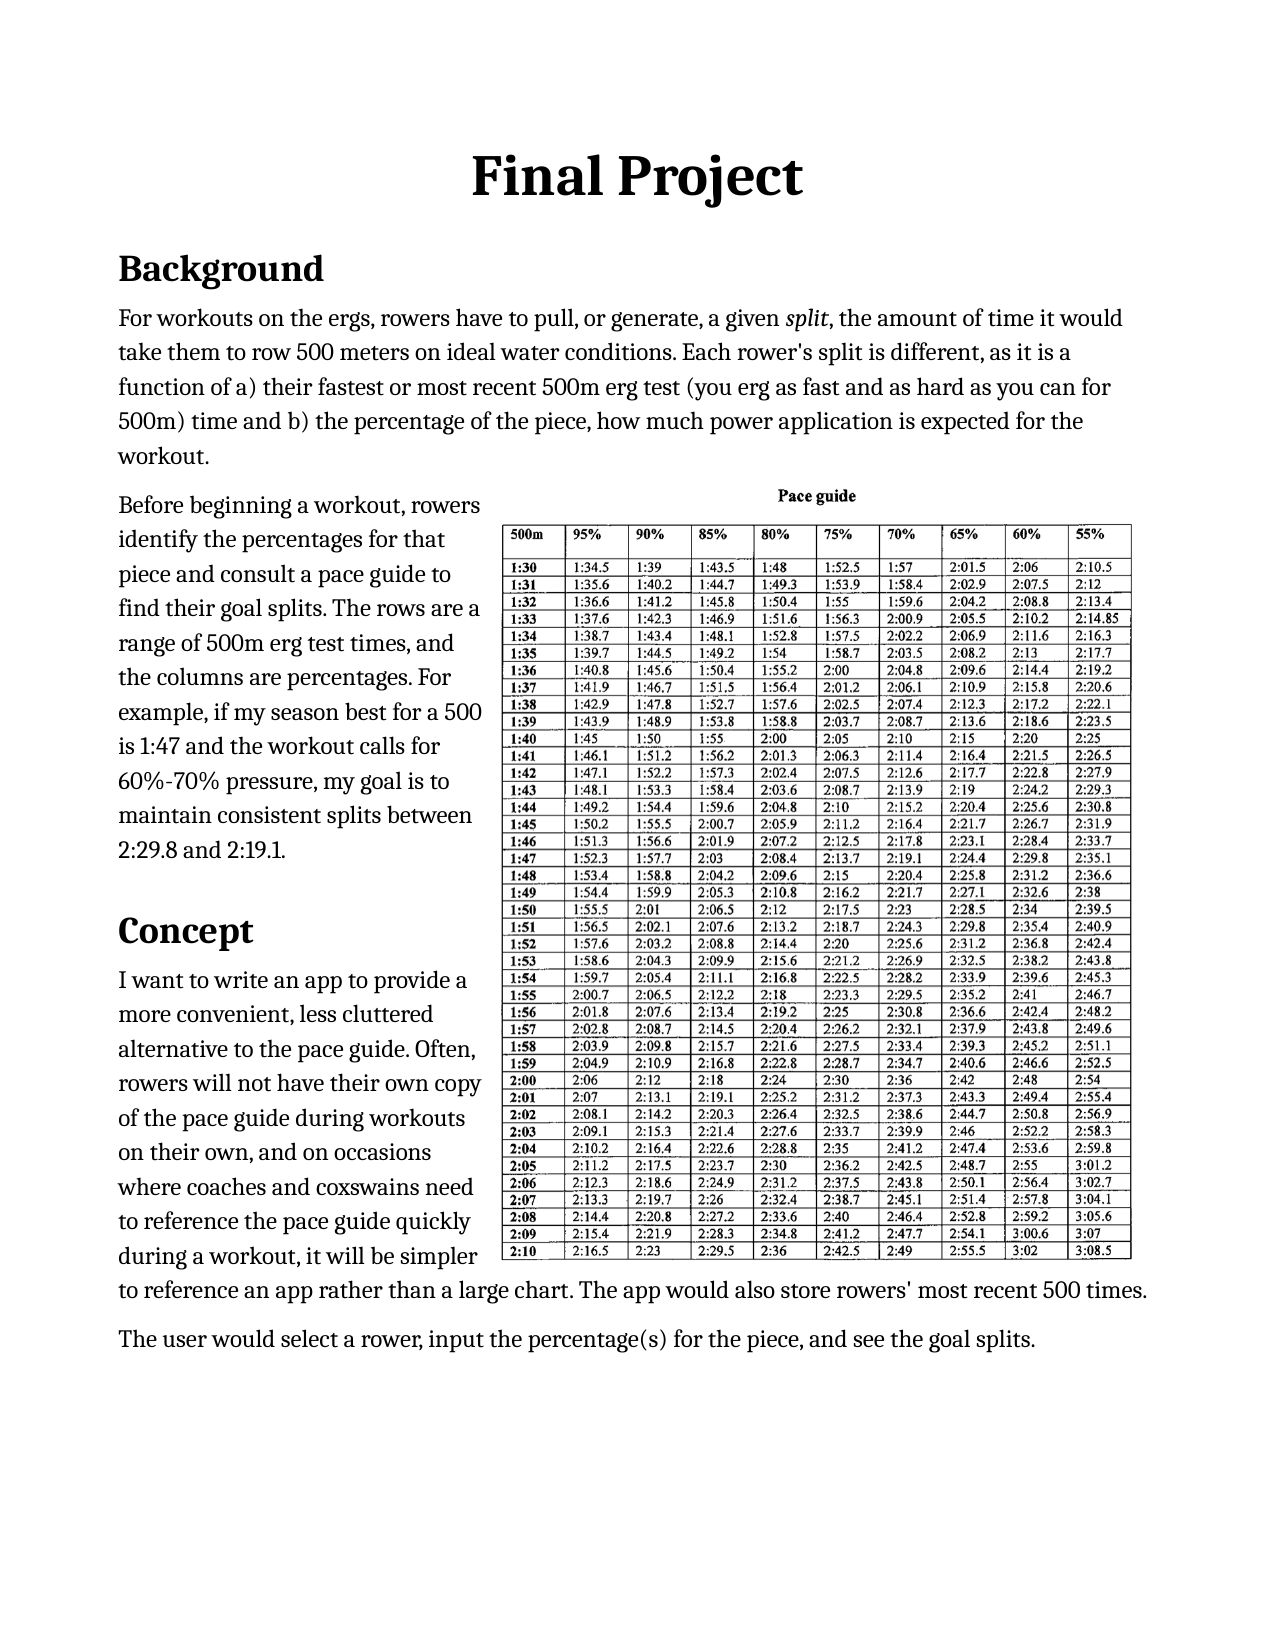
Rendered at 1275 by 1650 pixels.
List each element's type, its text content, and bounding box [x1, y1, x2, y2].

subtitle Concept [118, 910, 487, 953]
subtitle Background [118, 248, 1157, 291]
text The user would select a rower, input the percentage(s) for the piece, and see the goal splits. [118, 1325, 1157, 1354]
text For workouts on the ergs, rowers have to pull, or generate, a given split, the amount of time it would take them to row 500 meters on ideal water conditions. Each rower's split is different, as it is a function of a) their fastest or most recent 500m erg test (you erg as fast and as hard as you can for 500m) time and b) the percentage of the piece, how much power application is expected for the workout. [118, 304, 1157, 471]
subtitle [1141, 910, 1157, 953]
text I want to write an app to provide a more convenient, less cluttered alternative to the pace guide. Often, rowers will not have their own copy of the pace guide during workouts on their own, and on occasions where coaches and coxswains need to reference the pace guide quickly during a workout, it will be simpler to reference an app rather than a large chart. The app would also store rowers' most recent 500 times. [118, 966, 1157, 1305]
picture [487, 484, 1141, 1272]
title Final Project [118, 143, 1157, 210]
text Before beginning a workout, rowers identify the percentages for that piece and consult a pace guide to find their goal splits. The rows are a range of 500m erg test times, and the columns are percentages. For example, if my season best for a 500 is 1:47 and the workout calls for 60%-70% pressure, my goal is to maintain consistent splits between 2:29.8 and 2:19.1. [118, 491, 487, 864]
